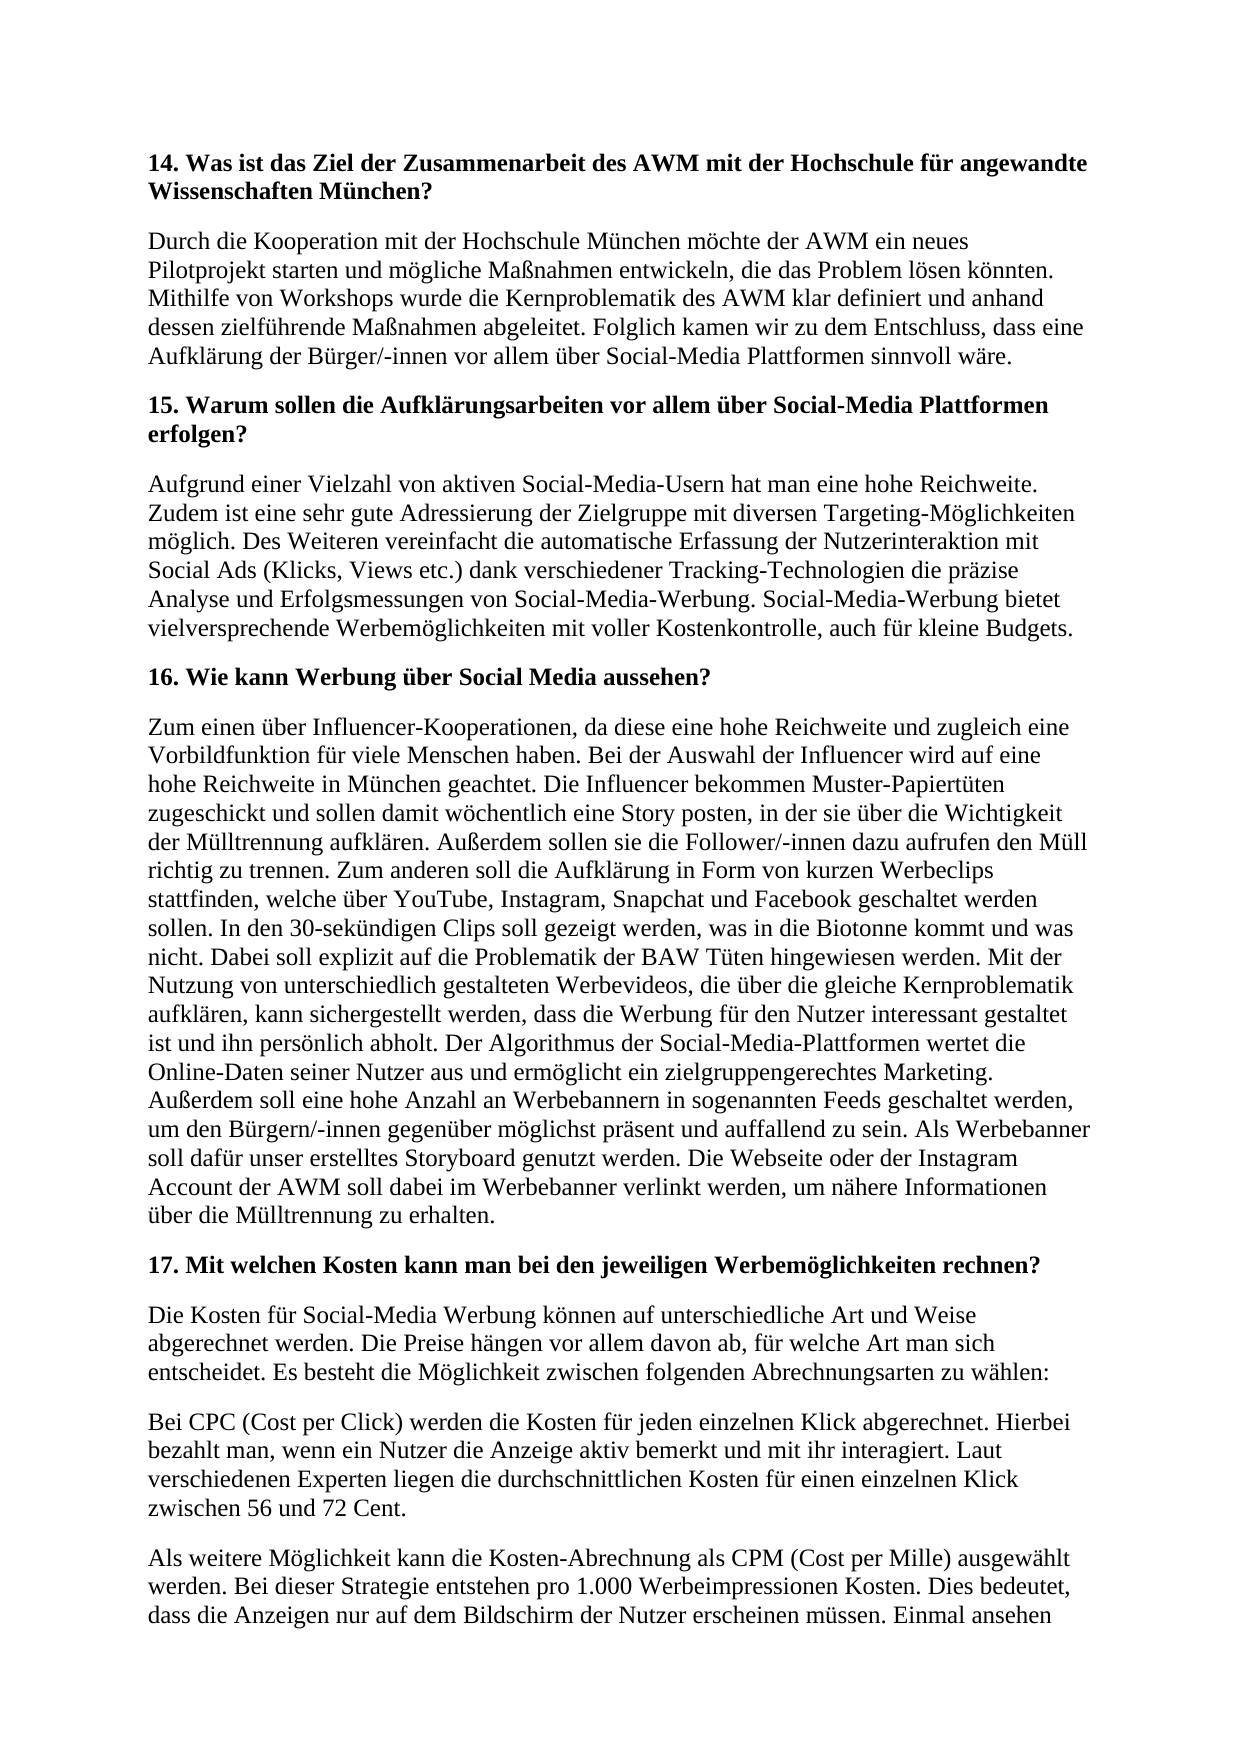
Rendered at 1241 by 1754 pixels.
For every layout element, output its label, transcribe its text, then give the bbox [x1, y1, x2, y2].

text Als weitere Möglichkeit kann die Kosten-Abrechnung als CPM (Cost per Mille) ausgewählt werden. Bei dieser Strategie entstehen pro 1.000 Werbeimpressionen Kosten. Dies bedeutet, dass die Anzeigen nur auf dem Bildschirm der Nutzer erscheinen müssen. Einmal ansehen [148, 1543, 1093, 1629]
text 16. Wie kann Werbung über Social Media aussehen? [148, 662, 1093, 691]
text Die Kosten für Social-Media Werbung können auf unterschiedliche Art und Weise abgerechnet werden. Die Preise hängen vor allem davon ab, für welche Art man sich entscheidet. Es besteht die Möglichkeit zwischen folgenden Abrechnungsarten zu wählen: [148, 1300, 1093, 1386]
text Durch die Kooperation mit der Hochschule München möchte der AWM ein neues Pilotprojekt starten und mögliche Maßnahmen entwickeln, die das Problem lösen könnten. Mithilfe von Workshops wurde die Kernproblematik des AWM klar definiert und anhand dessen zielführende Maßnahmen abgeleitet. Folglich kamen wir zu dem Entschluss, dass eine Aufklärung der Bürger/-innen vor allem über Social-Media Plattformen sinnvoll wäre. [148, 226, 1093, 370]
text 17. Mit welchen Kosten kann man bei den jeweiligen Werbemöglichkeiten rechnen? [148, 1250, 1093, 1279]
text Bei CPC (Cost per Click) werden die Kosten für jeden einzelnen Klick abgerechnet. Hierbei bezahlt man, wenn ein Nutzer die Anzeige aktiv bemerkt und mit ihr interagiert. Laut verschiedenen Experten liegen die durchschnittlichen Kosten für einen einzelnen Klick zwischen 56 und 72 Cent. [148, 1407, 1093, 1522]
text 14. Was ist das Ziel der Zusammenarbeit des AWM mit der Hochschule für angewandte Wissenschaften München? [148, 148, 1093, 205]
text Zum einen über Influencer-Kooperationen, da diese eine hohe Reichweite und zugleich eine Vorbildfunktion für viele Menschen haben. Bei der Auswahl der Influencer wird auf eine hohe Reichweite in München geachtet. Die Influencer bekommen Muster-Papiertüten zugeschickt und sollen damit wöchentlich eine Story posten, in der sie über die Wichtigkeit der Mülltrennung aufklären. Außerdem sollen sie die Follower/-innen dazu aufrufen den Müll richtig zu trennen. Zum anderen soll die Aufklärung in Form von kurzen Werbeclips stattfinden, welche über YouTube, Instagram, Snapchat und Facebook geschaltet werden sollen. In den 30-sekündigen Clips soll gezeigt werden, was in die Biotonne kommt und was nicht. Dabei soll explizit auf die Problematik der BAW Tüten hingewiesen werden. Mit der Nutzung von unterschiedlich gestalteten Werbevideos, die über die gleiche Kernproblematik aufklären, kann sichergestellt werden, dass die Werbung für den Nutzer interessant gestaltet ist und ihn persönlich abholt. Der Algorithmus der Social-Media-Plattformen wertet die Online-Daten seiner Nutzer aus und ermöglicht ein zielgruppengerechtes Marketing. Außerdem soll eine hohe Anzahl an Werbebannern in sogenannten Feeds geschaltet werden, um den Bürgern/-innen gegenüber möglichst präsent und auffallend zu sein. Als Werbebanner soll dafür unser erstelltes Storyboard genutzt werden. Die Webseite oder der Instagram Account der AWM soll dabei im Werbebanner verlinkt werden, um nähere Informationen über die Mülltrennung zu erhalten. [148, 712, 1093, 1229]
text 15. Warum sollen die Aufklärungsarbeiten vor allem über Social-Media Plattformen erfolgen? [148, 391, 1093, 448]
text Aufgrund einer Vielzahl von aktiven Social-Media-Usern hat man eine hohe Reichweite. Zudem ist eine sehr gute Adressierung der Zielgruppe mit diversen Targeting-Möglichkeiten möglich. Des Weiteren vereinfacht die automatische Erfassung der Nutzerinteraktion mit Social Ads (Klicks, Views etc.) dank verschiedener Tracking-Technologien die präzise Analyse und Erfolgsmessungen von Social-Media-Werbung. Social-Media-Werbung bietet vielversprechende Werbemöglichkeiten mit voller Kostenkontrolle, auch für kleine Budgets. [148, 469, 1093, 641]
